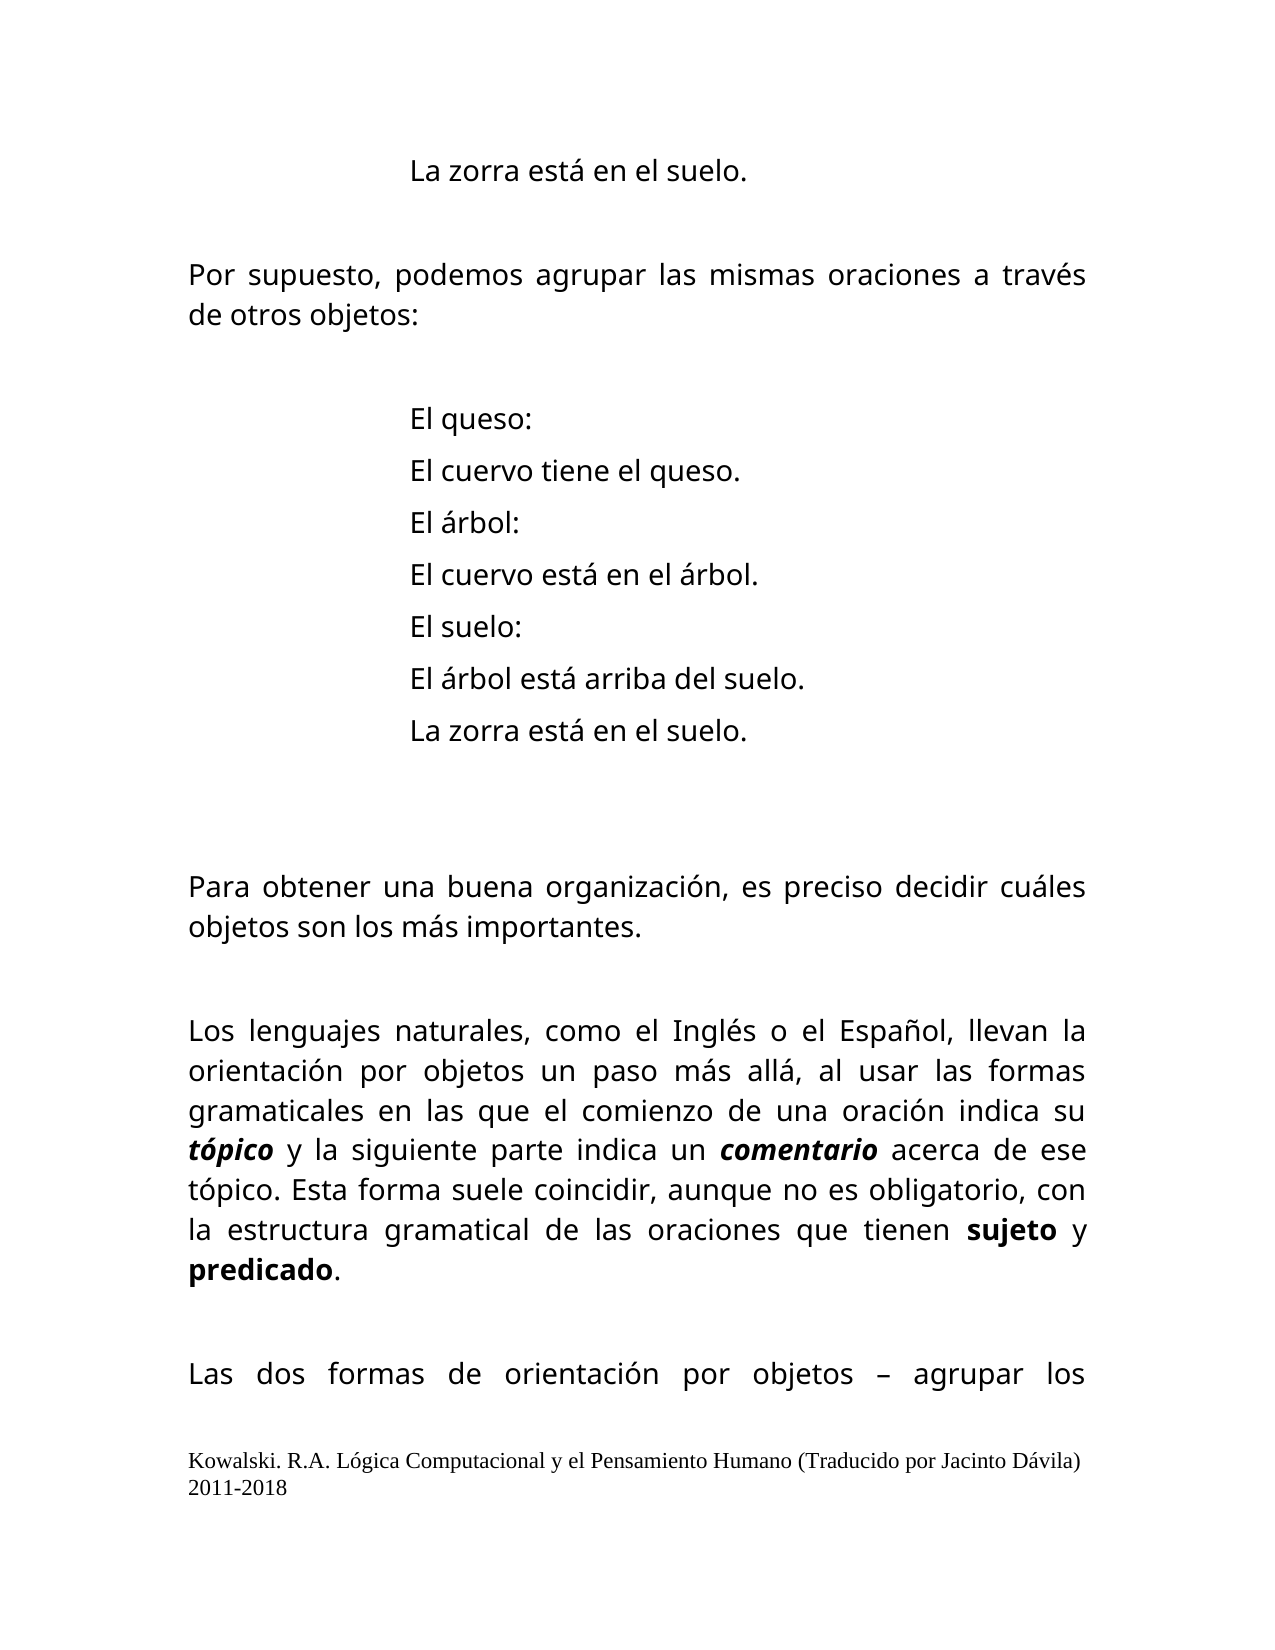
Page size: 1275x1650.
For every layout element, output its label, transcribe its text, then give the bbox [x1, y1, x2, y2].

text El queso: [409, 398, 1087, 438]
text Los lenguajes naturales, como el Inglés o el Español, llevan la orientación por objetos un paso más allá, al usar las formas gramaticales en las que el comienzo de una oración indica su tópico y la siguiente parte indica un comentario acerca de ese tópico. Esta forma suele coincidir, aunque no es obligatorio, con la estructura gramatical de las oraciones que tienen sujeto y predicado. [188, 1011, 1087, 1288]
text Por supuesto, podemos agrupar las mismas oraciones a través de otros objetos: [188, 254, 1087, 333]
text La zorra está en el suelo. [409, 150, 1087, 190]
text La zorra está en el suelo. [409, 711, 1087, 750]
text Las dos formas de orientación por objetos – agrupar los [188, 1353, 1087, 1393]
text El cuervo está en el árbol. [409, 554, 1087, 594]
text El árbol está arriba del suelo. [409, 658, 1087, 698]
text El cuervo tiene el queso. [409, 450, 1087, 490]
text El árbol: [409, 502, 1087, 542]
text El suelo: [409, 606, 1087, 646]
text Para obtener una buena organización, es preciso decidir cuáles objetos son los más importantes. [188, 867, 1087, 946]
